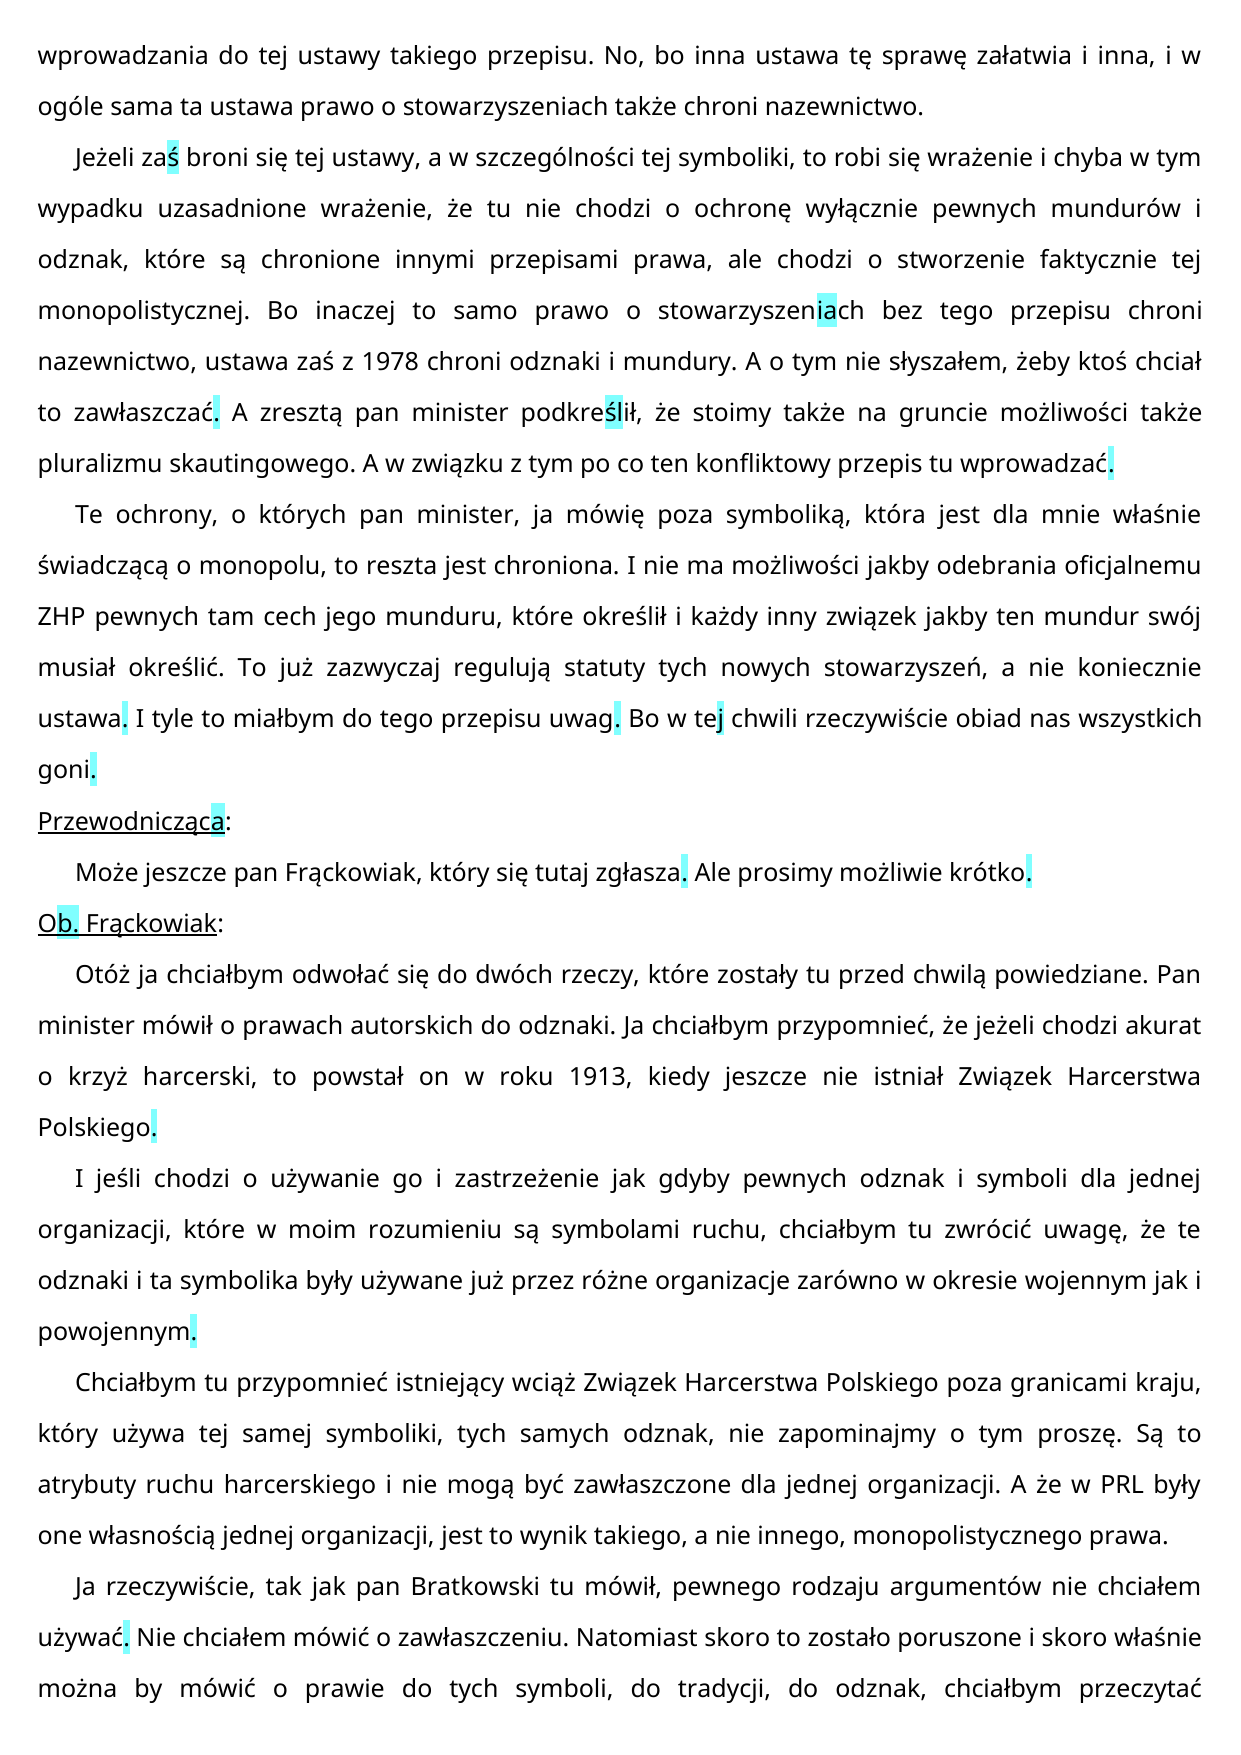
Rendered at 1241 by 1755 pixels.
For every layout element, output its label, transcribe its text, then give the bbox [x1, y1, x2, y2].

text Ob. Frąckowiak: [37, 905, 1203, 939]
text I jeśli chodzi o używanie go i zastrzeżenie jak gdyby pewnych odznak i symboli dla jednej organizacji, które w moim rozumieniu są symbolami ruchu, chciałbym tu zwrócić uwagę, że te odznaki i ta symbolika były używane już przez różne organizacje zarówno w okresie wojennym jak i powojennym. [37, 1160, 1203, 1348]
text Przewodnicząca: [37, 803, 1203, 837]
text Może jeszcze pan Frąckowiak, który się tutaj zgłasza. Ale prosimy możliwie krótko. [37, 854, 1203, 888]
text wprowadzania do tej ustawy takiego przepisu. No, bo inna ustawa tę sprawę załatwia i inna, i w ogóle sama ta ustawa prawo o stowarzyszeniach także chroni nazewnictwo. [37, 37, 1203, 123]
text Otóż ja chciałbym odwołać się do dwóch rzeczy, które zostały tu przed chwilą powiedziane. Pan minister mówił o prawach autorskich do odznaki. Ja chciałbym przypomnieć, że jeżeli chodzi akurat o krzyż harcerski, to powstał on w roku 1913, kiedy jeszcze nie istniał Związek Harcerstwa Polskiego. [37, 956, 1203, 1143]
text Te ochrony, o których pan minister, ja mówię poza symboliką, która jest dla mnie właśnie świadczącą o monopolu, to reszta jest chroniona. I nie ma możliwości jakby odebrania oficjalnemu ZHP pewnych tam cech jego munduru, które określił i każdy inny związek jakby ten mundur swój musiał określić. To już zazwyczaj regulują statuty tych nowych stowarzyszeń, a nie koniecznie ustawa. I tyle to miałbym do tego przepisu uwag. Bo w tej chwili rzeczywiście obiad nas wszystkich goni. [37, 497, 1203, 786]
text Jeżeli zaś broni się tej ustawy, a w szczególności tej symboliki, to robi się wrażenie i chyba w tym wypadku uzasadnione wrażenie, że tu nie chodzi o ochronę wyłącznie pewnych mundurów i odznak, które są chronione innymi przepisami prawa, ale chodzi o stworzenie faktycznie tej monopolistycznej. Bo inaczej to samo prawo o stowarzyszeniach bez tego przepisu chroni nazewnictwo, ustawa zaś z 1978 chroni odznaki i mundury. A o tym nie słyszałem, żeby ktoś chciał to zawłaszczać. A zresztą pan minister podkreślił, że stoimy także na gruncie możliwości także pluralizmu skautingowego. A w związku z tym po co ten konfliktowy przepis tu wprowadzać. [37, 139, 1203, 480]
text Ja rzeczywiście, tak jak pan Bratkowski tu mówił, pewnego rodzaju argumentów nie chciałem używać. Nie chciałem mówić o zawłaszczeniu. Natomiast skoro to zostało poruszone i skoro właśnie można by mówić o prawie do tych symboli, do tradycji, do odznak, chciałbym przeczytać [37, 1569, 1203, 1705]
text Chciałbym tu przypomnieć istniejący wciąż Związek Harcerstwa Polskiego poza granicami kraju, który używa tej samej symboliki, tych samych odznak, nie zapominajmy o tym proszę. Są to atrybuty ruchu harcerskiego i nie mogą być zawłaszczone dla jednej organizacji. A że w PRL były one własnością jednej organizacji, jest to wynik takiego, a nie innego, monopolistycznego prawa. [37, 1364, 1203, 1552]
